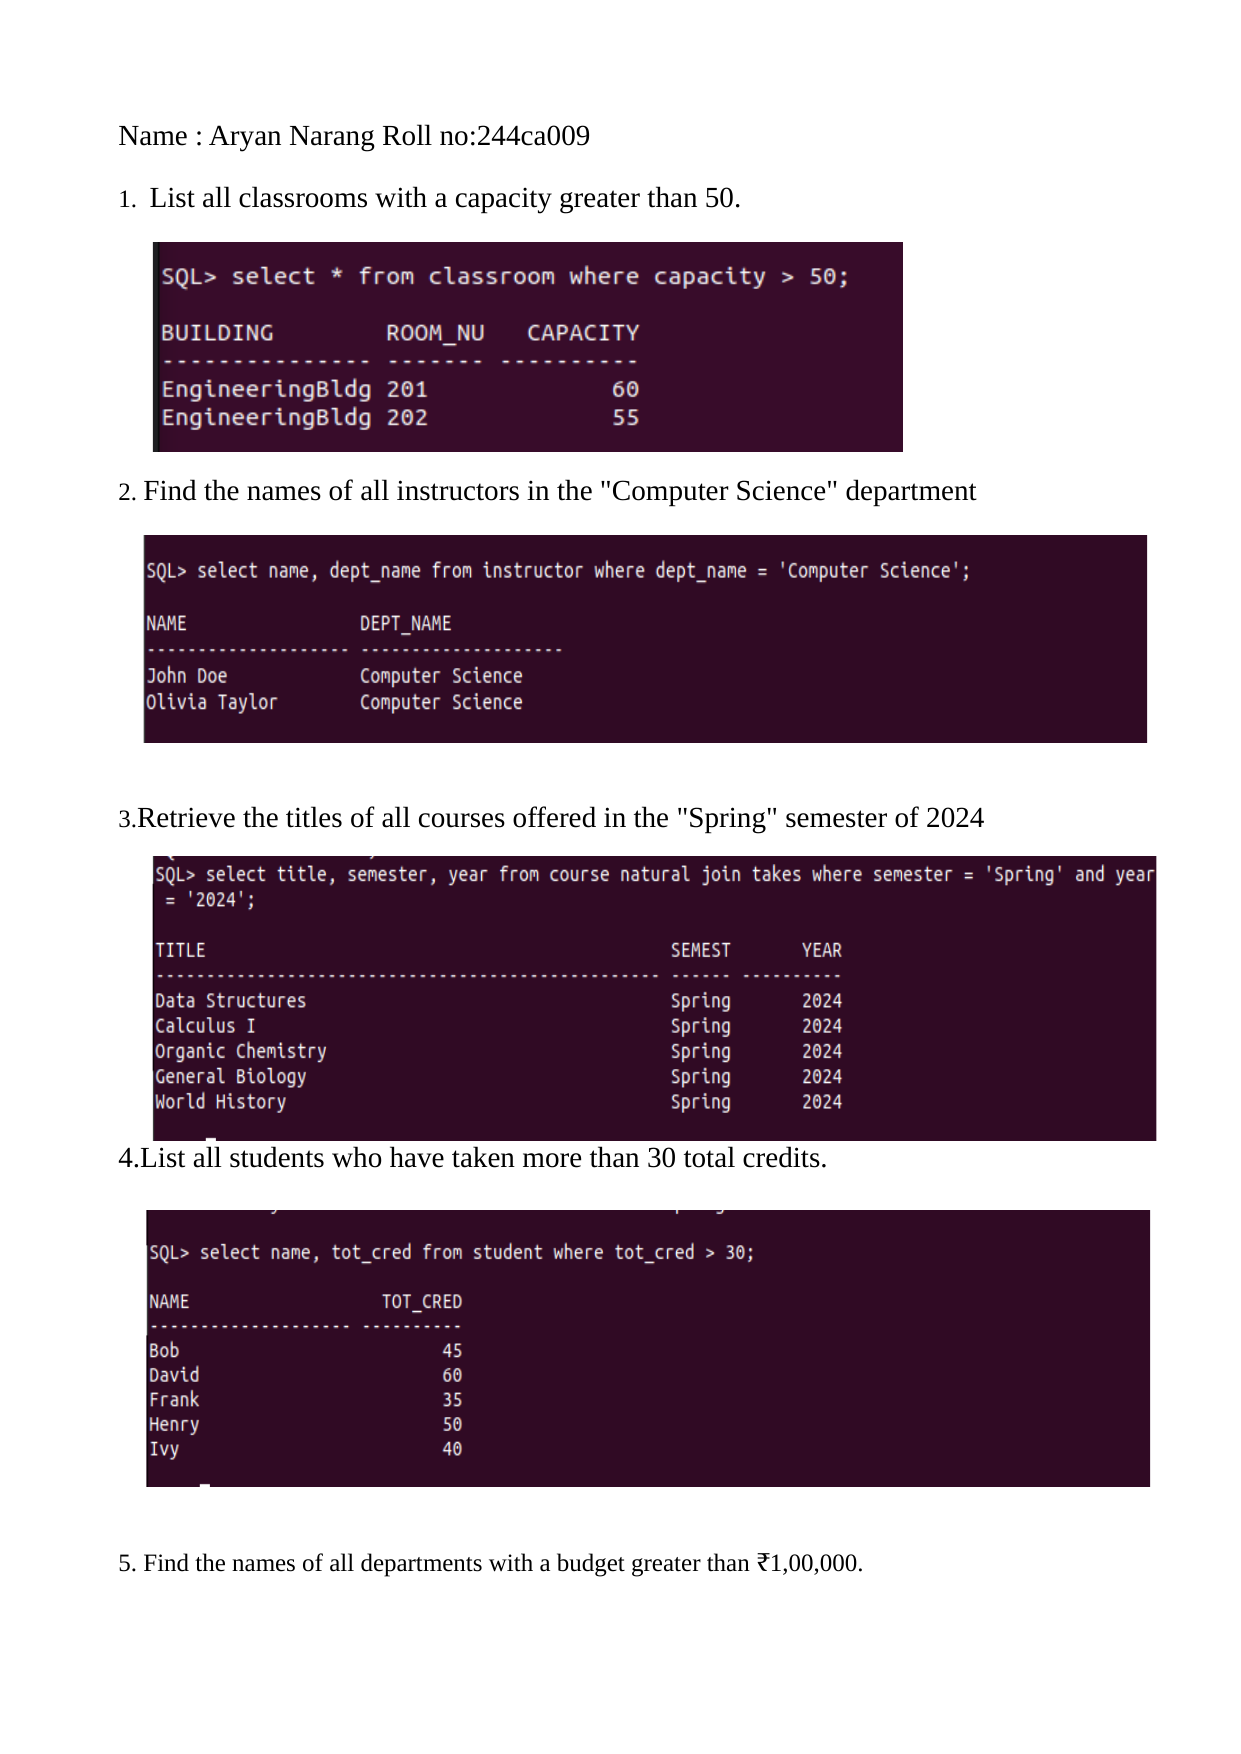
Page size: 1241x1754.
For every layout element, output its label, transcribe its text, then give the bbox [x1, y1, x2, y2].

text Name : Aryan Narang Roll no:244ca009 [118, 118, 1122, 152]
picture [143, 535, 1148, 743]
picture [146, 1210, 1151, 1487]
text 5. Find the names of all departments with a budget greater than ₹1,00,000. [118, 1548, 1122, 1577]
picture [152, 856, 1157, 1141]
text 3.Retrieve the titles of all courses offered in the "Spring" semester of 2024 [118, 800, 1122, 833]
text 2. Find the names of all instructors in the "Computer Science" department [118, 473, 1122, 506]
picture [152, 242, 903, 452]
text 1. List all classrooms with a capacity greater than 50. [118, 180, 1122, 214]
text 4.List all students who have taken more than 30 total credits. [118, 1121, 1122, 1174]
